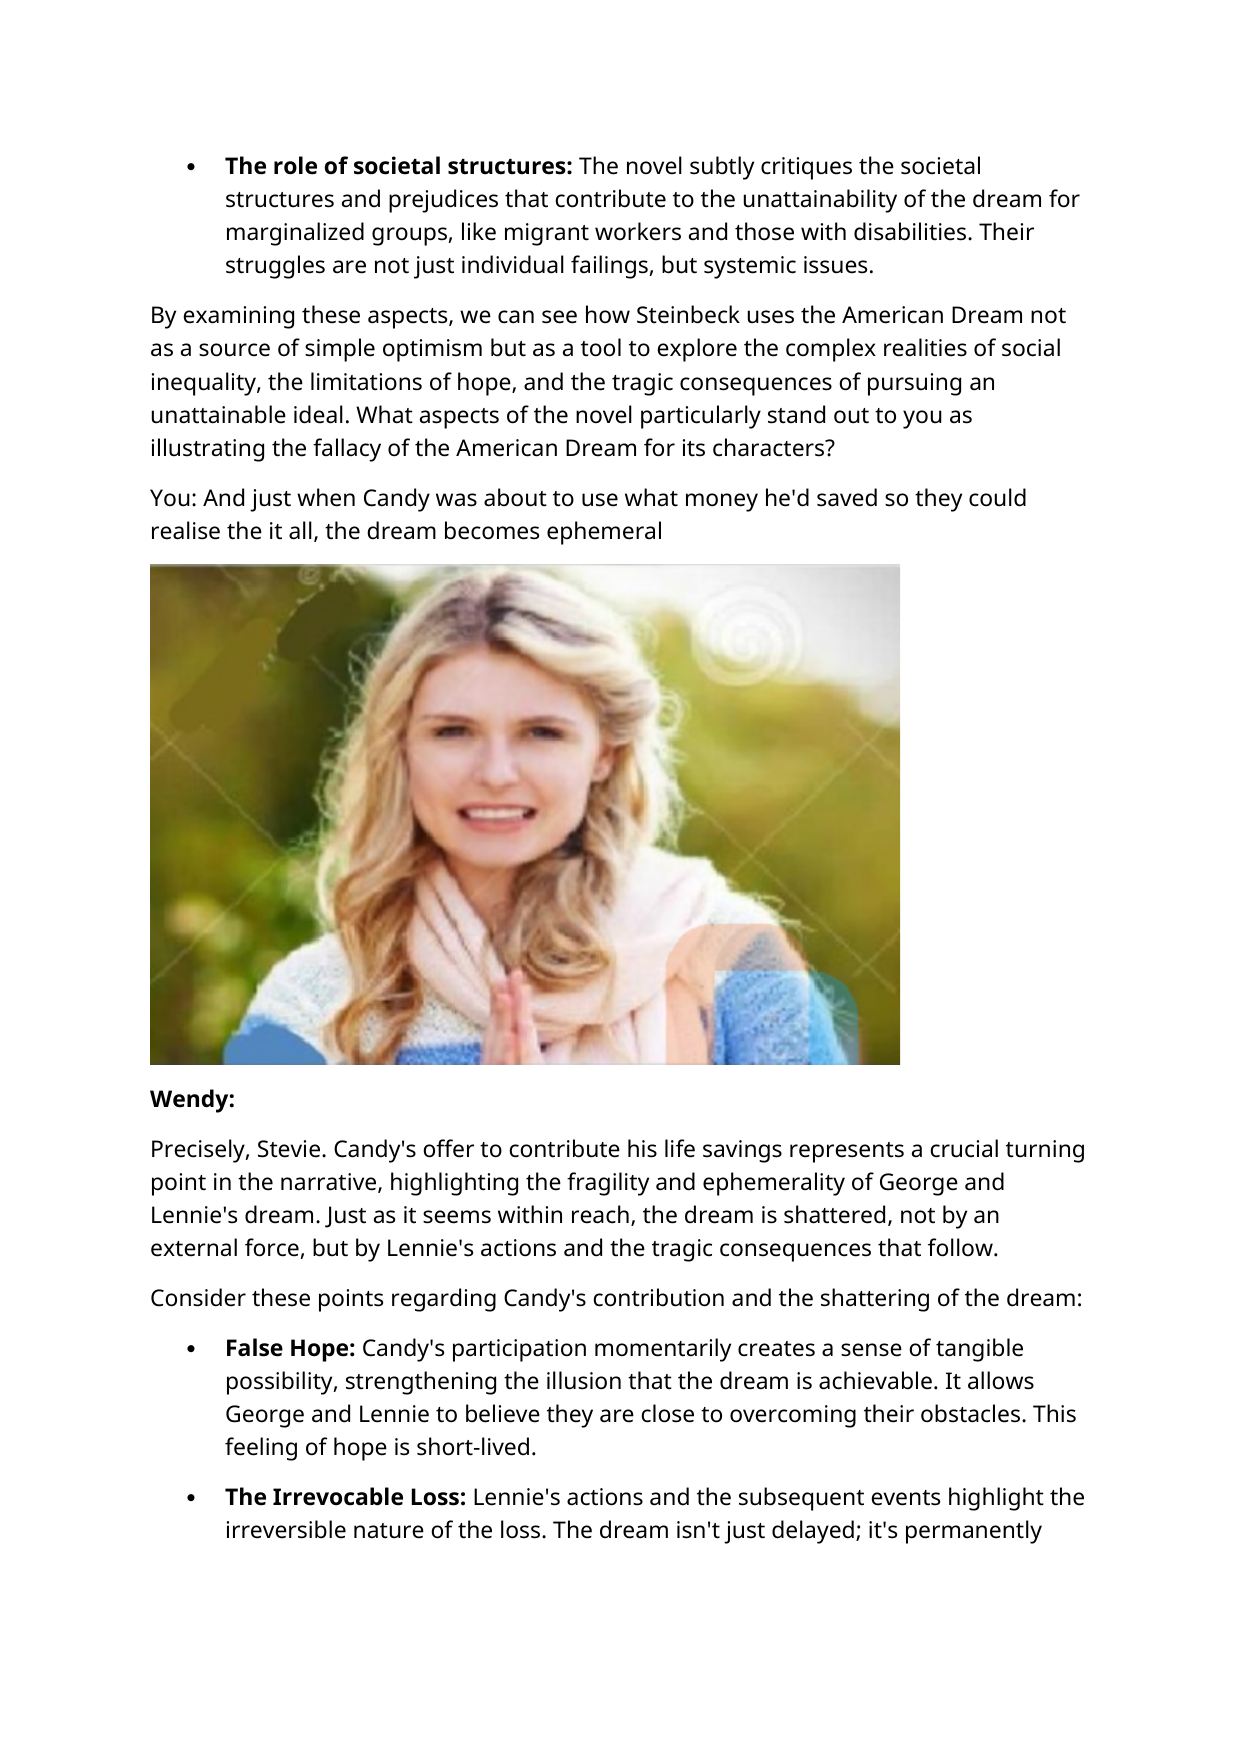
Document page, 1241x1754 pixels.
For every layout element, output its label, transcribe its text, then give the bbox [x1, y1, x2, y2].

text Wendy: [150, 1083, 1090, 1114]
text You: And just when Candy was about to use what money he'd saved so they could realise the it all, the dream becomes ephemeral [150, 481, 1090, 546]
text By examining these aspects, we can see how Steinbeck uses the American Dream not as a source of simple optimism but as a tool to explore the complex realities of social inequality, the limitations of hope, and the tragic consequences of pursuing an unattainable ideal. What aspects of the novel particularly stand out to you as illustrating the fallacy of the American Dream for its characters? [150, 299, 1090, 463]
list The Irrevocable Loss: Lennie's actions and the subsequent events highlight the irreversible nature of the loss. The dream isn't just delayed; it's permanently [187, 1481, 1090, 1545]
list False Hope: Candy's participation momentarily creates a sense of tangible possibility, strengthening the illusion that the dream is achievable. It allows George and Lennie to believe they are close to overcoming their obstacles. This feeling of hope is short-lived. [187, 1332, 1090, 1462]
text Consider these points regarding Candy's contribution and the shattering of the dream: [150, 1282, 1090, 1313]
text Precisely, Stevie. Candy's offer to contribute his life savings represents a crucial turning point in the narrative, highlighting the fragility and ephemerality of George and Lennie's dream. Just as it seems within reach, the dream is shattered, not by an external force, but by Lennie's actions and the tragic consequences that follow. [150, 1133, 1090, 1263]
list The role of societal structures: The novel subtly critiques the societal structures and prejudices that contribute to the unattainability of the dream for marginalized groups, like migrant workers and those with disabilities. Their struggles are not just individual failings, but systemic issues. [187, 150, 1090, 281]
